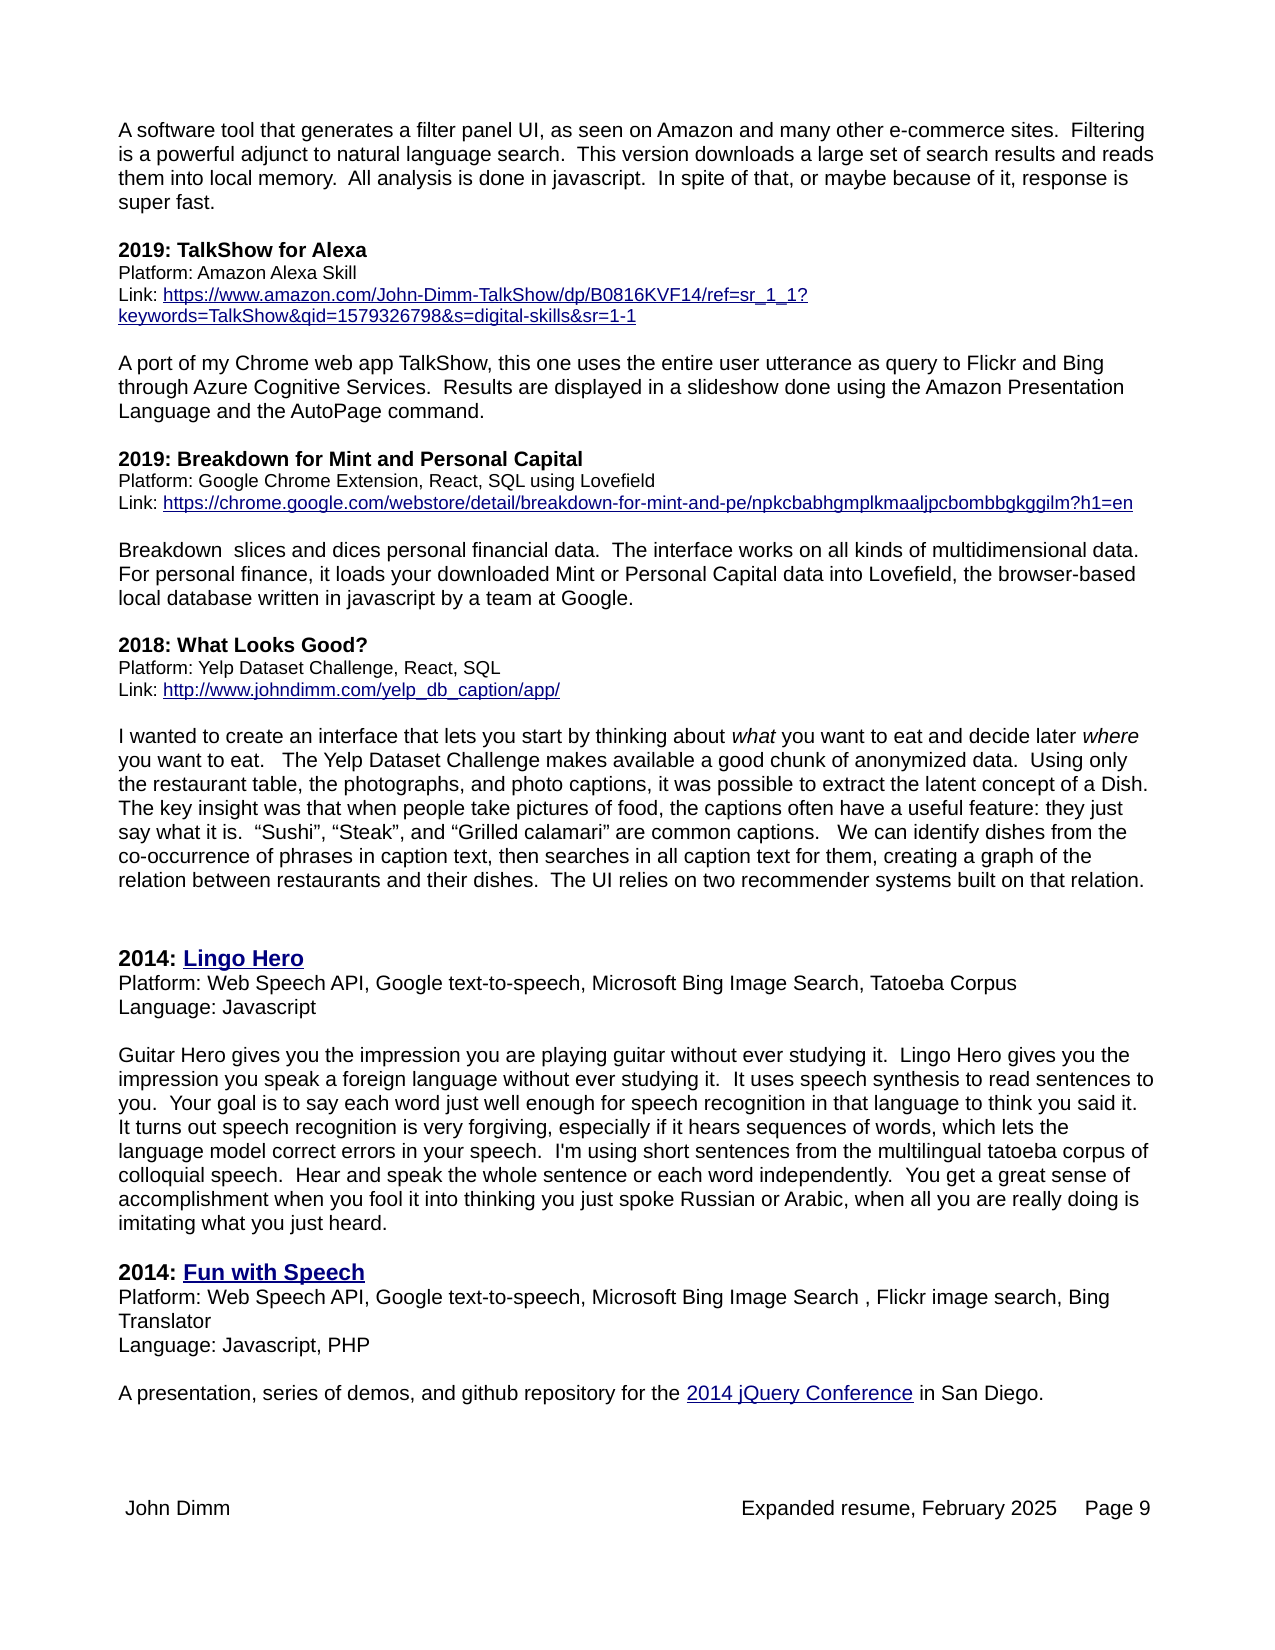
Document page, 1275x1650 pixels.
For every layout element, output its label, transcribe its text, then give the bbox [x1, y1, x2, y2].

text For personal finance, it loads your downloaded Mint or Personal Capital data into Lovefield, the browser-based local database written in javascript by a team at Google. [118, 561, 1157, 609]
text 2014: Lingo Hero [118, 945, 1157, 971]
text Breakdown slices and dices personal financial data. The interface works on all kinds of multidimensional data. [118, 537, 1157, 561]
text I wanted to create an interface that lets you start by thinking about what you want to eat and decide later where you want to eat. The Yelp Dataset Challenge makes available a good chunk of anonymized data. Using only the restaurant table, the photographs, and photo captions, it was possible to extract the latent concept of a Dish. The key insight was that when people take pictures of food, the captions often have a useful feature: they just say what it is. “Sushi”, “Steak”, and “Grilled calamari” are common captions. We can identify dishes from the co-occurrence of phrases in caption text, then searches in all caption text for them, creating a graph of the relation between restaurants and their dishes. The UI relies on two recommender systems built on that relation. [118, 724, 1157, 892]
text Language: Javascript, PHP [118, 1333, 1157, 1357]
text Link: http://www.johndimm.com/yelp_db_caption/app/ [118, 679, 1157, 700]
text Language: Javascript [118, 995, 1157, 1019]
text Platform: Web Speech API, Google text-to-speech, Microsoft Bing Image Search , Flickr image search, Bing Translator [118, 1285, 1157, 1333]
text 2019: Breakdown for Mint and Personal Capital [118, 446, 1157, 470]
text Platform: Google Chrome Extension, React, SQL using Lovefield [118, 470, 1157, 492]
text A presentation, series of demos, and github repository for the 2014 jQuery Conference in San Diego. [118, 1381, 1157, 1405]
text Platform: Yelp Dataset Challenge, React, SQL [118, 657, 1157, 679]
text Link: https://chrome.google.com/webstore/detail/breakdown-for-mint-and-pe/npkcbabhgmplkmaaljpcbombbgkggilm?h1=en [118, 492, 1157, 513]
text A software tool that generates a filter panel UI, as seen on Amazon and many other e-commerce sites. Filtering is a powerful adjunct to natural language search. This version downloads a large set of search results and reads them into local memory. All analysis is done in javascript. In spite of that, or maybe because of it, response is super fast. [118, 118, 1157, 214]
text 2018: What Looks Good? [118, 633, 1157, 657]
text 2014: Fun with Speech [118, 1258, 1157, 1285]
text Guitar Hero gives you the impression you are playing guitar without ever studying it. Lingo Hero gives you the impression you speak a foreign language without ever studying it. It uses speech synthesis to read sentences to you. Your goal is to say each word just well enough for speech recognition in that language to think you said it. It turns out speech recognition is very forgiving, especially if it hears sequences of words, which lets the language model correct errors in your speech. I'm using short sentences from the multilingual tatoeba corpus of colloquial speech. Hear and speak the whole sentence or each word independently. You get a great sense of accomplishment when you fool it into thinking you just spoke Russian or Arabic, when all you are really doing is imitating what you just heard. [118, 1043, 1157, 1234]
text 2019: TalkShow for Alexa [118, 238, 1157, 262]
text A port of my Chrome web app TalkShow, this one uses the entire user utterance as query to Flickr and Bing through Azure Cognitive Services. Results are displayed in a slideshow done using the Amazon Presentation Language and the AutoPage command. [118, 351, 1157, 422]
text Platform: Web Speech API, Google text-to-speech, Microsoft Bing Image Search, Tatoeba Corpus [118, 971, 1157, 995]
text Link: https://www.amazon.com/John-Dimm-TalkShow/dp/B0816KVF14/ref=sr_1_1?keywords=TalkShow&qid=1579326798&s=digital-skills&sr=1-1 [118, 283, 1157, 327]
text Platform: Amazon Alexa Skill [118, 262, 1157, 283]
